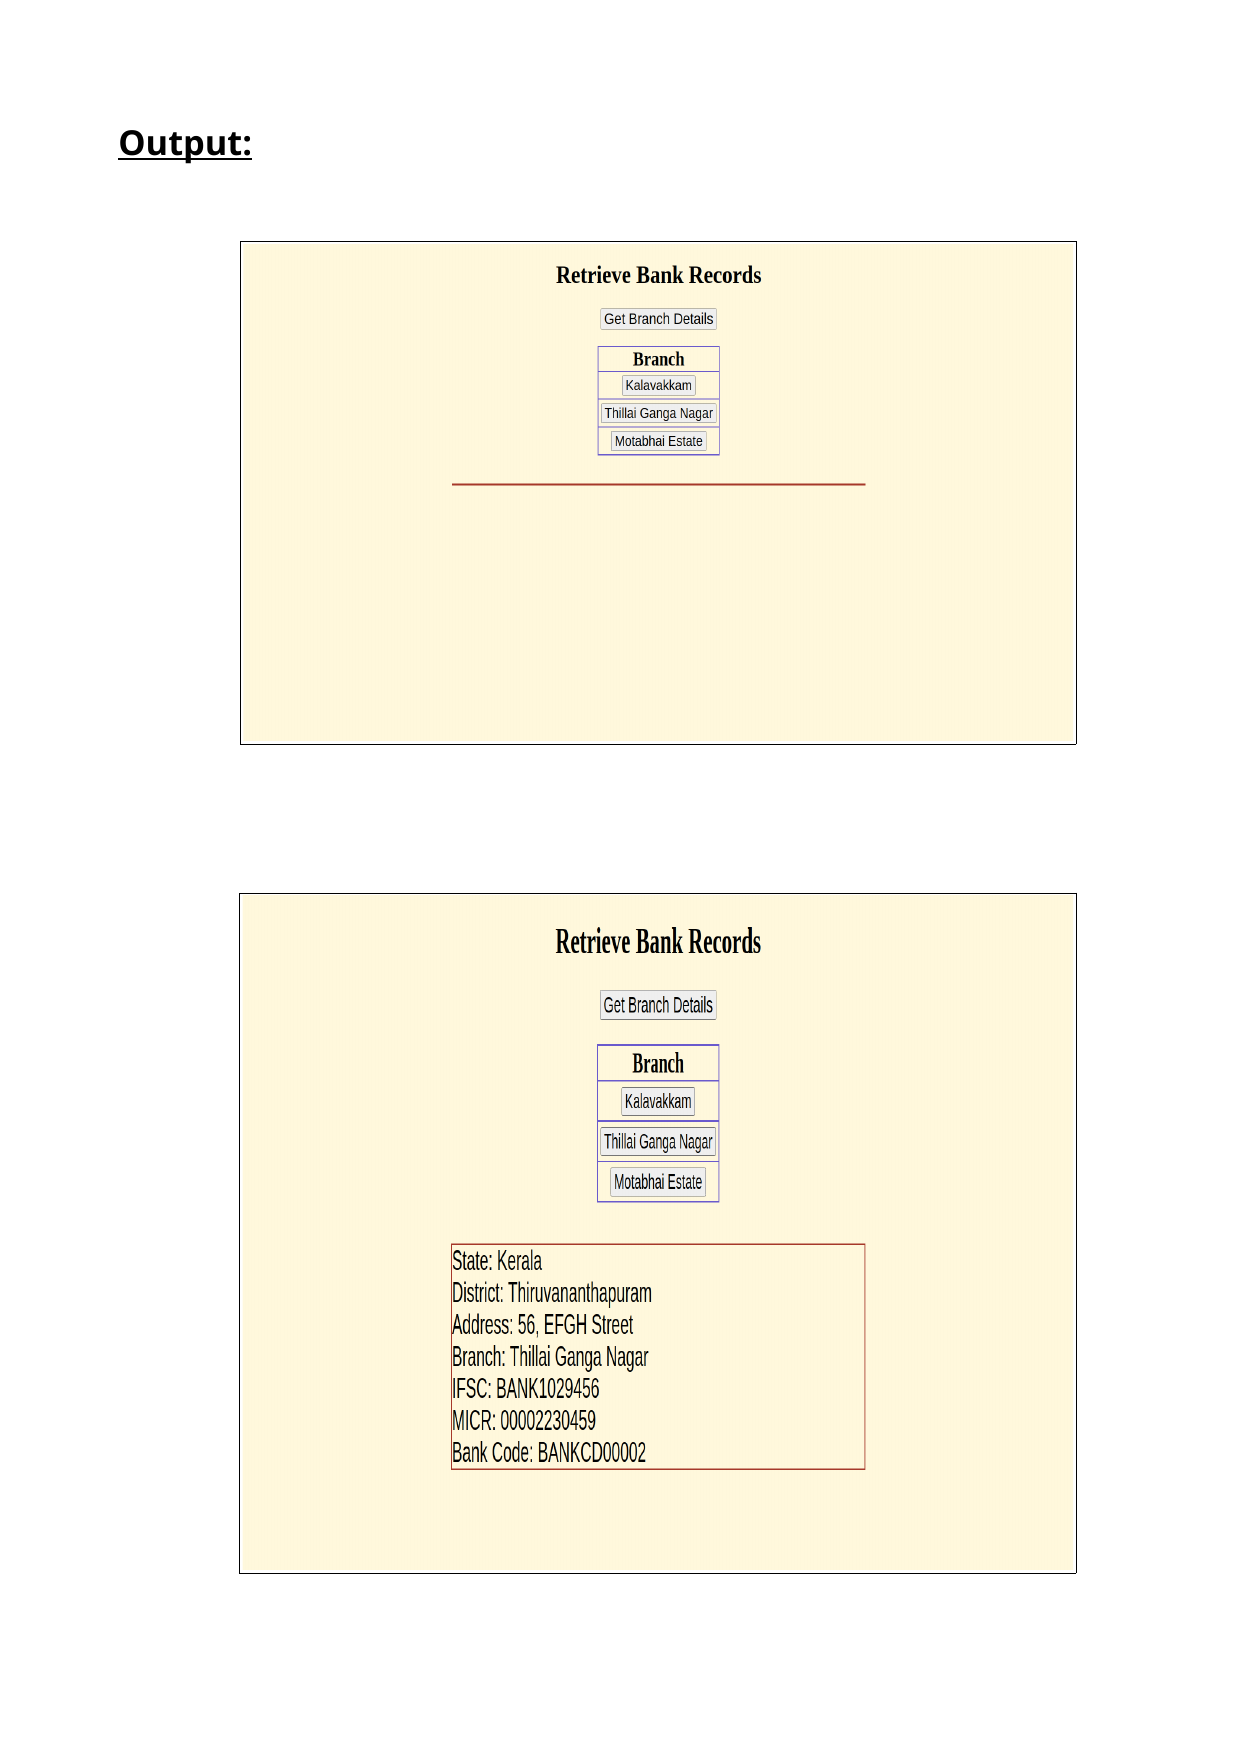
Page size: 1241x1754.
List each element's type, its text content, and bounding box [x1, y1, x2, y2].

picture [242, 895, 1074, 1570]
picture [243, 244, 1074, 741]
text Output: [118, 118, 1122, 165]
